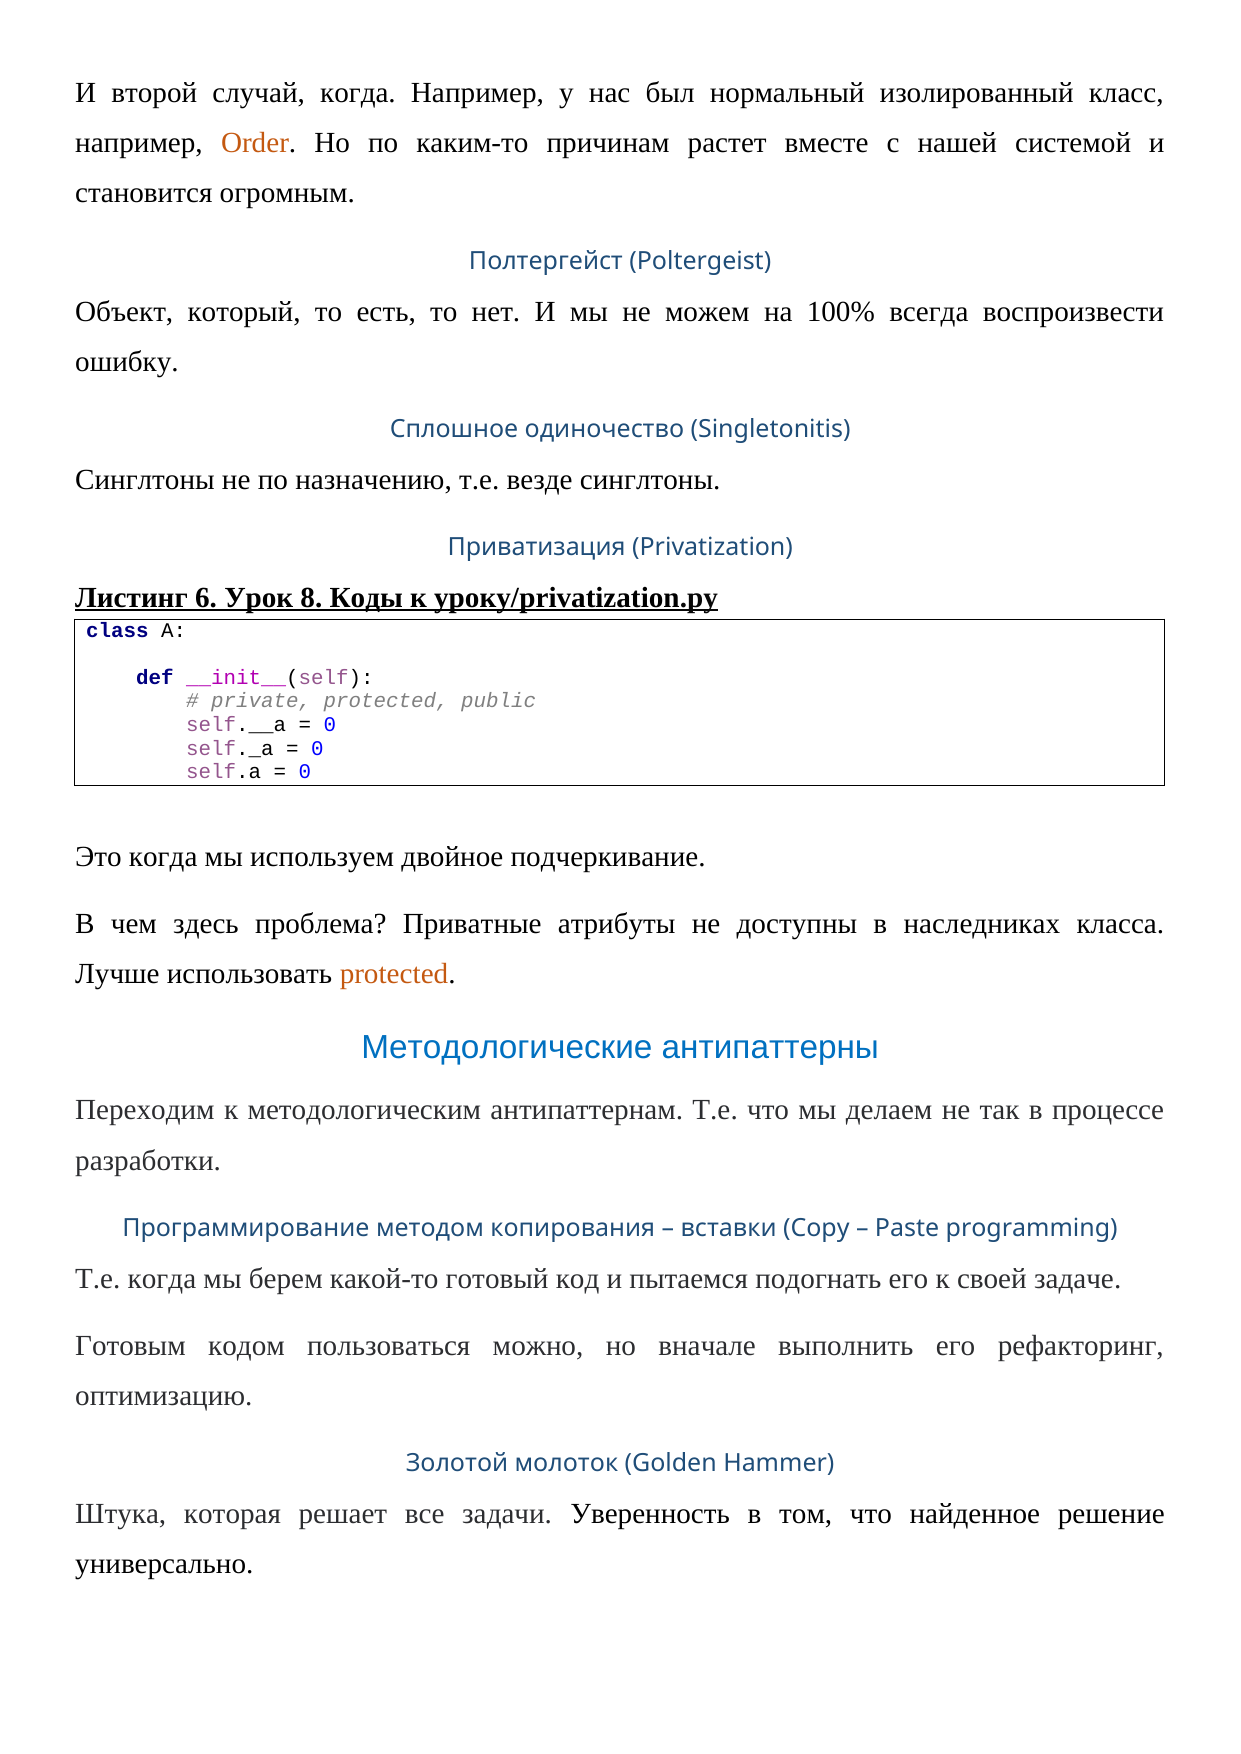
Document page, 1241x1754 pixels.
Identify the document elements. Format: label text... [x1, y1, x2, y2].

text Готовым кодом пользоваться можно, но вначале выполнить его рефакторинг, оптимизацию. [75, 1328, 1165, 1412]
text Листинг 6. Урок 8. Коды к уроку/privatization.py [75, 580, 1165, 613]
text Т.е. когда мы берем какой-то готовый код и пытаемся подогнать его к своей задаче. [75, 1261, 1165, 1294]
text Объект, который, то есть, то нет. И мы не можем на 100% всегда воспроизвести ошибку. [75, 294, 1165, 377]
text Это когда мы используем двойное подчеркивание. [75, 839, 1165, 872]
subtitle Полтергейст (Poltergeist) [75, 243, 1165, 277]
subtitle Методологические антипаттерны [75, 1027, 1165, 1066]
text Штука, которая решает все задачи. Уверенность в том, что найденное решение универсально. [75, 1496, 1165, 1580]
text Синглтоны не по назначению, т.е. везде синглтоны. [75, 462, 1165, 496]
subtitle Золотой молоток (Golden Hammer) [75, 1445, 1165, 1479]
text Переходим к методологическим антипаттернам. Т.е. что мы делаем не так в процессе разработки. [75, 1092, 1165, 1176]
subtitle Приватизация (Privatization) [75, 529, 1165, 563]
subtitle Программирование методом копирования – вставки (Copy – Paste programming) [75, 1210, 1165, 1244]
text И второй случай, когда. Например, у нас был нормальный изолированный класс, например, Order. Но по каким-то причинам растет вместе с нашей системой и становится огромным. [75, 75, 1165, 209]
text В чем здесь проблема? Приватные атрибуты не доступны в наследниках класса. Лучше использовать protected. [75, 906, 1165, 990]
subtitle Сплошное одиночество (Singletonitis) [75, 411, 1165, 445]
